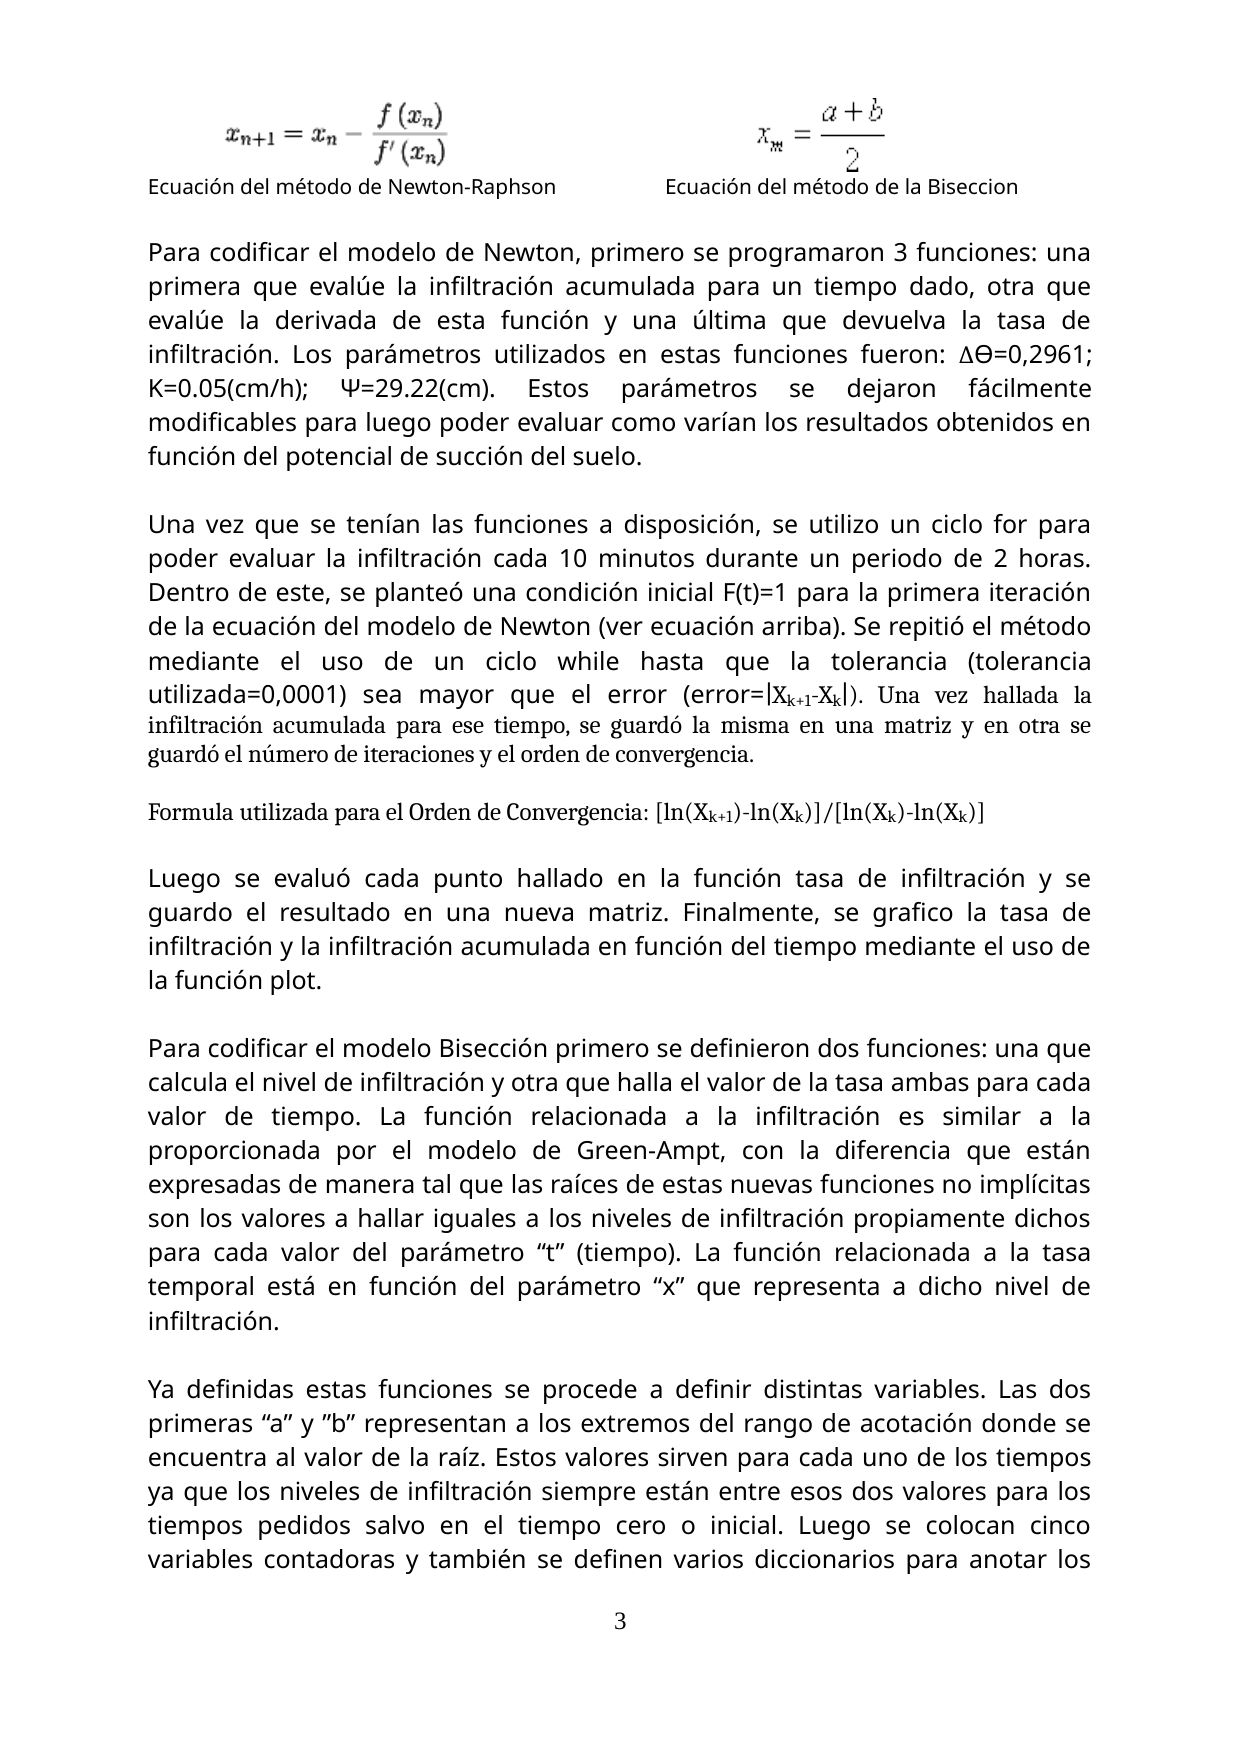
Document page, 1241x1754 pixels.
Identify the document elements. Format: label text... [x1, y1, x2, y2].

text Una vez que se tenían las funciones a disposición, se utilizo un ciclo for para poder evaluar la infiltración cada 10 minutos durante un periodo de 2 horas. Dentro de este, se planteó una condición inicial F(t)=1 para la primera iteración de la ecuación del modelo de Newton (ver ecuación arriba). Se repitió el método mediante el uso de un ciclo while hasta que la tolerancia (tolerancia utilizada=0,0001) sea mayor que el error (error=∣Xk+1-Xk∣). Una vez hallada la infiltración acumulada para ese tiempo, se guardó la misma en una matriz y en otra se guardó el número de iteraciones y el orden de convergencia. [148, 507, 1092, 769]
text Para codificar el modelo de Newton, primero se programaron 3 funciones: una primera que evalúe la infiltración acumulada para un tiempo dado, otra que evalúe la derivada de esta función y una última que devuelva la tasa de infiltración. Los parámetros utilizados en estas funciones fueron: ∆ϴ=0,2961; K=0.05(cm/h); Ψ=29.22(cm). Estos parámetros se dejaron fácilmente modificables para luego poder evaluar como varían los resultados obtenidos en función del potencial de succión del suelo. [148, 234, 1092, 473]
text Ya definidas estas funciones se procede a definir distintas variables. Las dos primeras “a” y ”b” representan a los extremos del rango de acotación donde se encuentra al valor de la raíz. Estos valores sirven para cada uno de los tiempos ya que los niveles de infiltración siempre están entre esos dos valores para los tiempos pedidos salvo en el tiempo cero o inicial. Luego se colocan cinco variables contadoras y también se definen varios diccionarios para anotar los [148, 1371, 1092, 1576]
text Para codificar el modelo Bisección primero se definieron dos funciones: una que calcula el nivel de infiltración y otra que halla el valor de la tasa ambas para cada valor de tiempo. La función relacionada a la infiltración es similar a la proporcionada por el modelo de Green-Ampt, con la diferencia que están expresadas de manera tal que las raíces de estas nuevas funciones no implícitas son los valores a hallar iguales a los niveles de infiltración propiamente dichos para cada valor del parámetro “t” (tiempo). La función relacionada a la tasa temporal está en función del parámetro “x” que representa a dicho nivel de infiltración. [148, 1031, 1092, 1337]
text Ecuación del método de Newton-Raphson Ecuación del método de la Biseccion [148, 172, 1092, 200]
text Luego se evaluó cada punto hallado en la función tasa de infiltración y se guardo el resultado en una nueva matriz. Finalmente, se grafico la tasa de infiltración y la infiltración acumulada en función del tiempo mediante el uso de la función plot. [148, 860, 1092, 997]
text Formula utilizada para el Orden de Convergencia: [ln(Xk+1)-ln(Xk)]/[ln(Xk)-ln(Xk)] [148, 797, 1092, 826]
